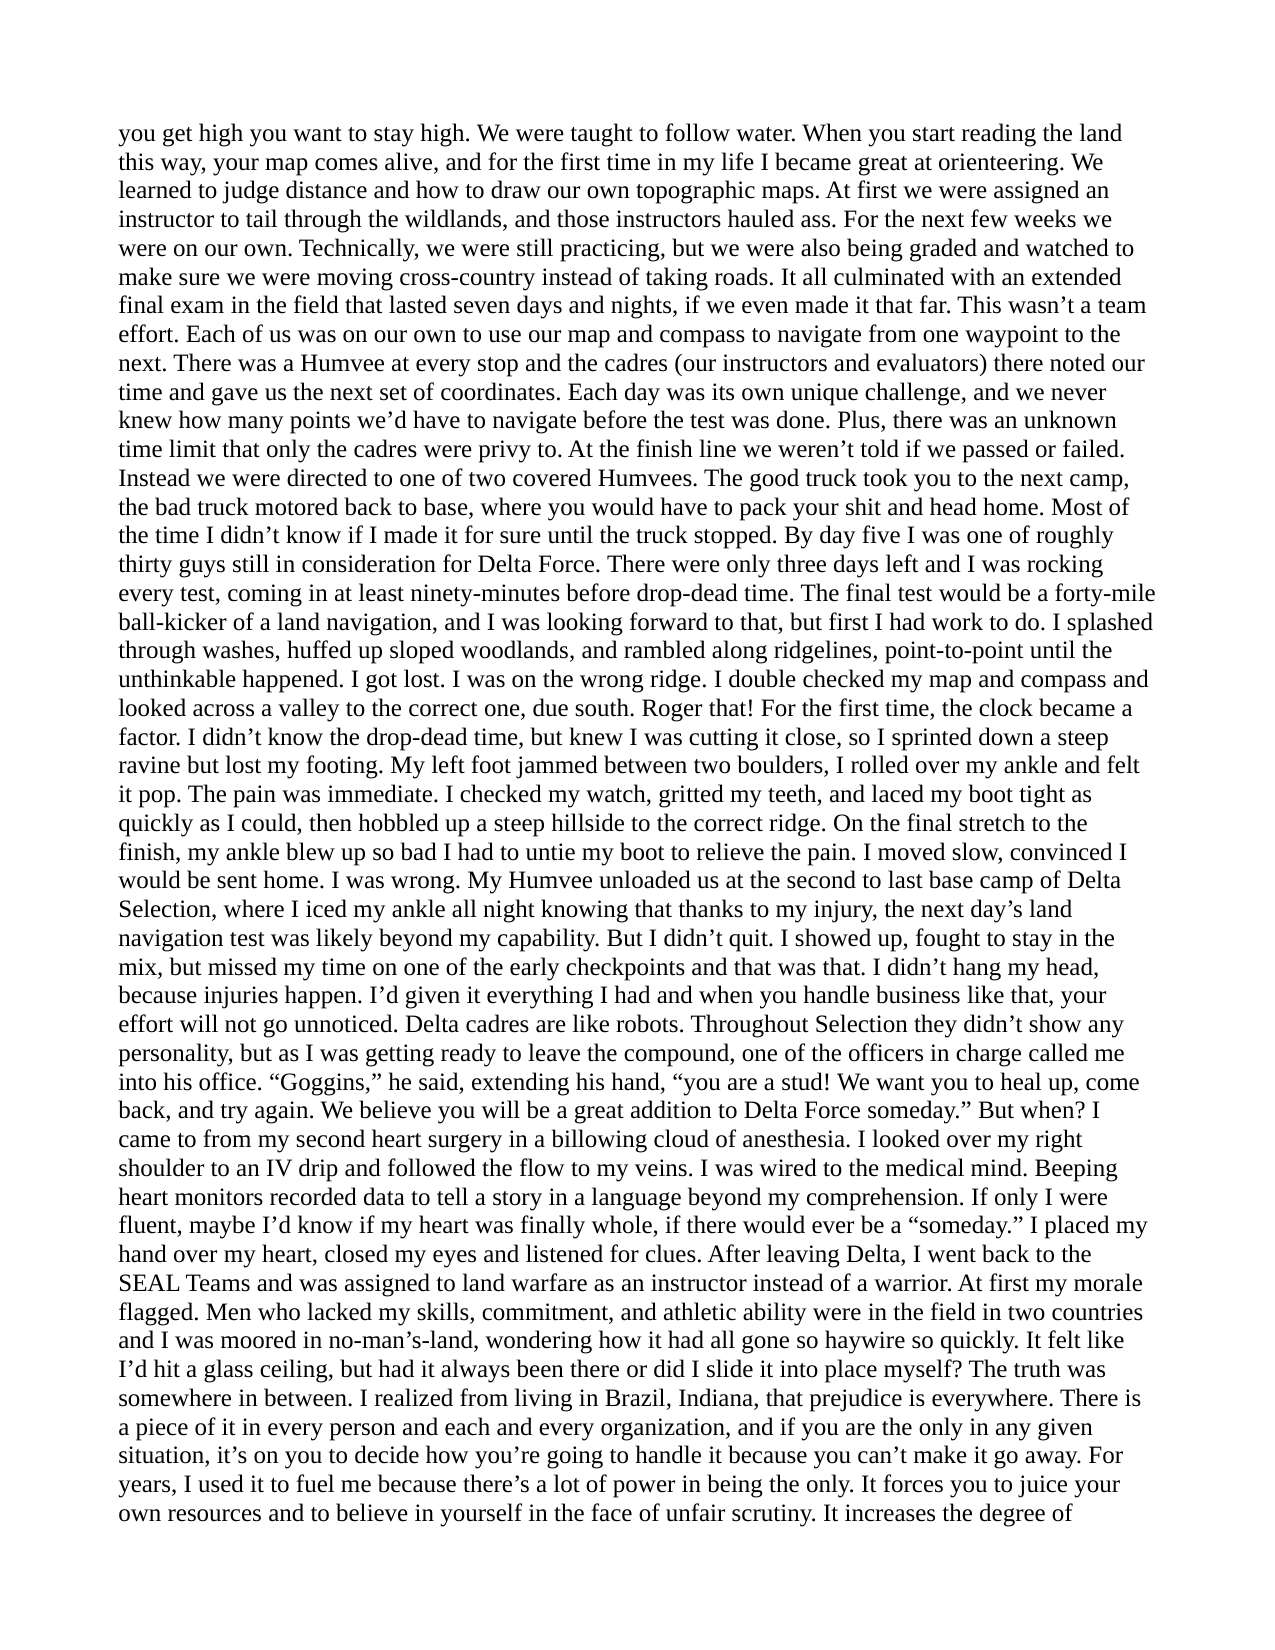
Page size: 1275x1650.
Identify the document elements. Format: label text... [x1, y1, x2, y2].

text you get high you want to stay high. We were taught to follow water. When you start reading the land this way, your map comes alive, and for the first time in my life I became great at orienteering. We learned to judge distance and how to draw our own topographic maps. At first we were assigned an instructor to tail through the wildlands, and those instructors hauled ass. For the next few weeks we were on our own. Technically, we were still practicing, but we were also being graded and watched to make sure we were moving cross-country instead of taking roads. It all culminated with an extended final exam in the field that lasted seven days and nights, if we even made it that far. This wasn’t a team effort. Each of us was on our own to use our map and compass to navigate from one waypoint to the next. There was a Humvee at every stop and the cadres (our instructors and evaluators) there noted our time and gave us the next set of coordinates. Each day was its own unique challenge, and we never knew how many points we’d have to navigate before the test was done. Plus, there was an unknown time limit that only the cadres were privy to. At the finish line we weren’t told if we passed or failed. Instead we were directed to one of two covered Humvees. The good truck took you to the next camp, the bad truck motored back to base, where you would have to pack your shit and head home. Most of the time I didn’t know if I made it for sure until the truck stopped. By day five I was one of roughly thirty guys still in consideration for Delta Force. There were only three days left and I was rocking every test, coming in at least ninety-minutes before drop-dead time. The final test would be a forty-mile ball-kicker of a land navigation, and I was looking forward to that, but first I had work to do. I splashed through washes, huffed up sloped woodlands, and rambled along ridgelines, point-to-point until the unthinkable happened. I got lost. I was on the wrong ridge. I double checked my map and compass and looked across a valley to the correct one, due south. Roger that! For the first time, the clock became a factor. I didn’t know the drop-dead time, but knew I was cutting it close, so I sprinted down a steep ravine but lost my footing. My left foot jammed between two boulders, I rolled over my ankle and felt it pop. The pain was immediate. I checked my watch, gritted my teeth, and laced my boot tight as quickly as I could, then hobbled up a steep hillside to the correct ridge. On the final stretch to the finish, my ankle blew up so bad I had to untie my boot to relieve the pain. I moved slow, convinced I would be sent home. I was wrong. My Humvee unloaded us at the second to last base camp of Delta Selection, where I iced my ankle all night knowing that thanks to my injury, the next day’s land navigation test was likely beyond my capability. But I didn’t quit. I showed up, fought to stay in the mix, but missed my time on one of the early checkpoints and that was that. I didn’t hang my head, because injuries happen. I’d given it everything I had and when you handle business like that, your effort will not go unnoticed. Delta cadres are like robots. Throughout Selection they didn’t show any personality, but as I was getting ready to leave the compound, one of the officers in charge called me into his office. “Goggins,” he said, extending his hand, “you are a stud! We want you to heal up, come back, and try again. We believe you will be a great addition to Delta Force someday.” But when? I came to from my second heart surgery in a billowing cloud of anesthesia. I looked over my right shoulder to an IV drip and followed the flow to my veins. I was wired to the medical mind. Beeping heart monitors recorded data to tell a story in a language beyond my comprehension. If only I were fluent, maybe I’d know if my heart was finally whole, if there would ever be a “someday.” I placed my hand over my heart, closed my eyes and listened for clues. After leaving Delta, I went back to the SEAL Teams and was assigned to land warfare as an instructor instead of a warrior. At first my morale flagged. Men who lacked my skills, commitment, and athletic ability were in the field in two countries and I was moored in no-man’s-land, wondering how it had all gone so haywire so quickly. It felt like I’d hit a glass ceiling, but had it always been there or did I slide it into place myself? The truth was somewhere in between. I realized from living in Brazil, Indiana, that prejudice is everywhere. There is a piece of it in every person and each and every organization, and if you are the only in any given situation, it’s on you to decide how you’re going to handle it because you can’t make it go away. For years, I used it to fuel me because there’s a lot of power in being the only. It forces you to juice your own resources and to believe in yourself in the face of unfair scrutiny. It increases the degree of [118, 118, 1157, 1527]
